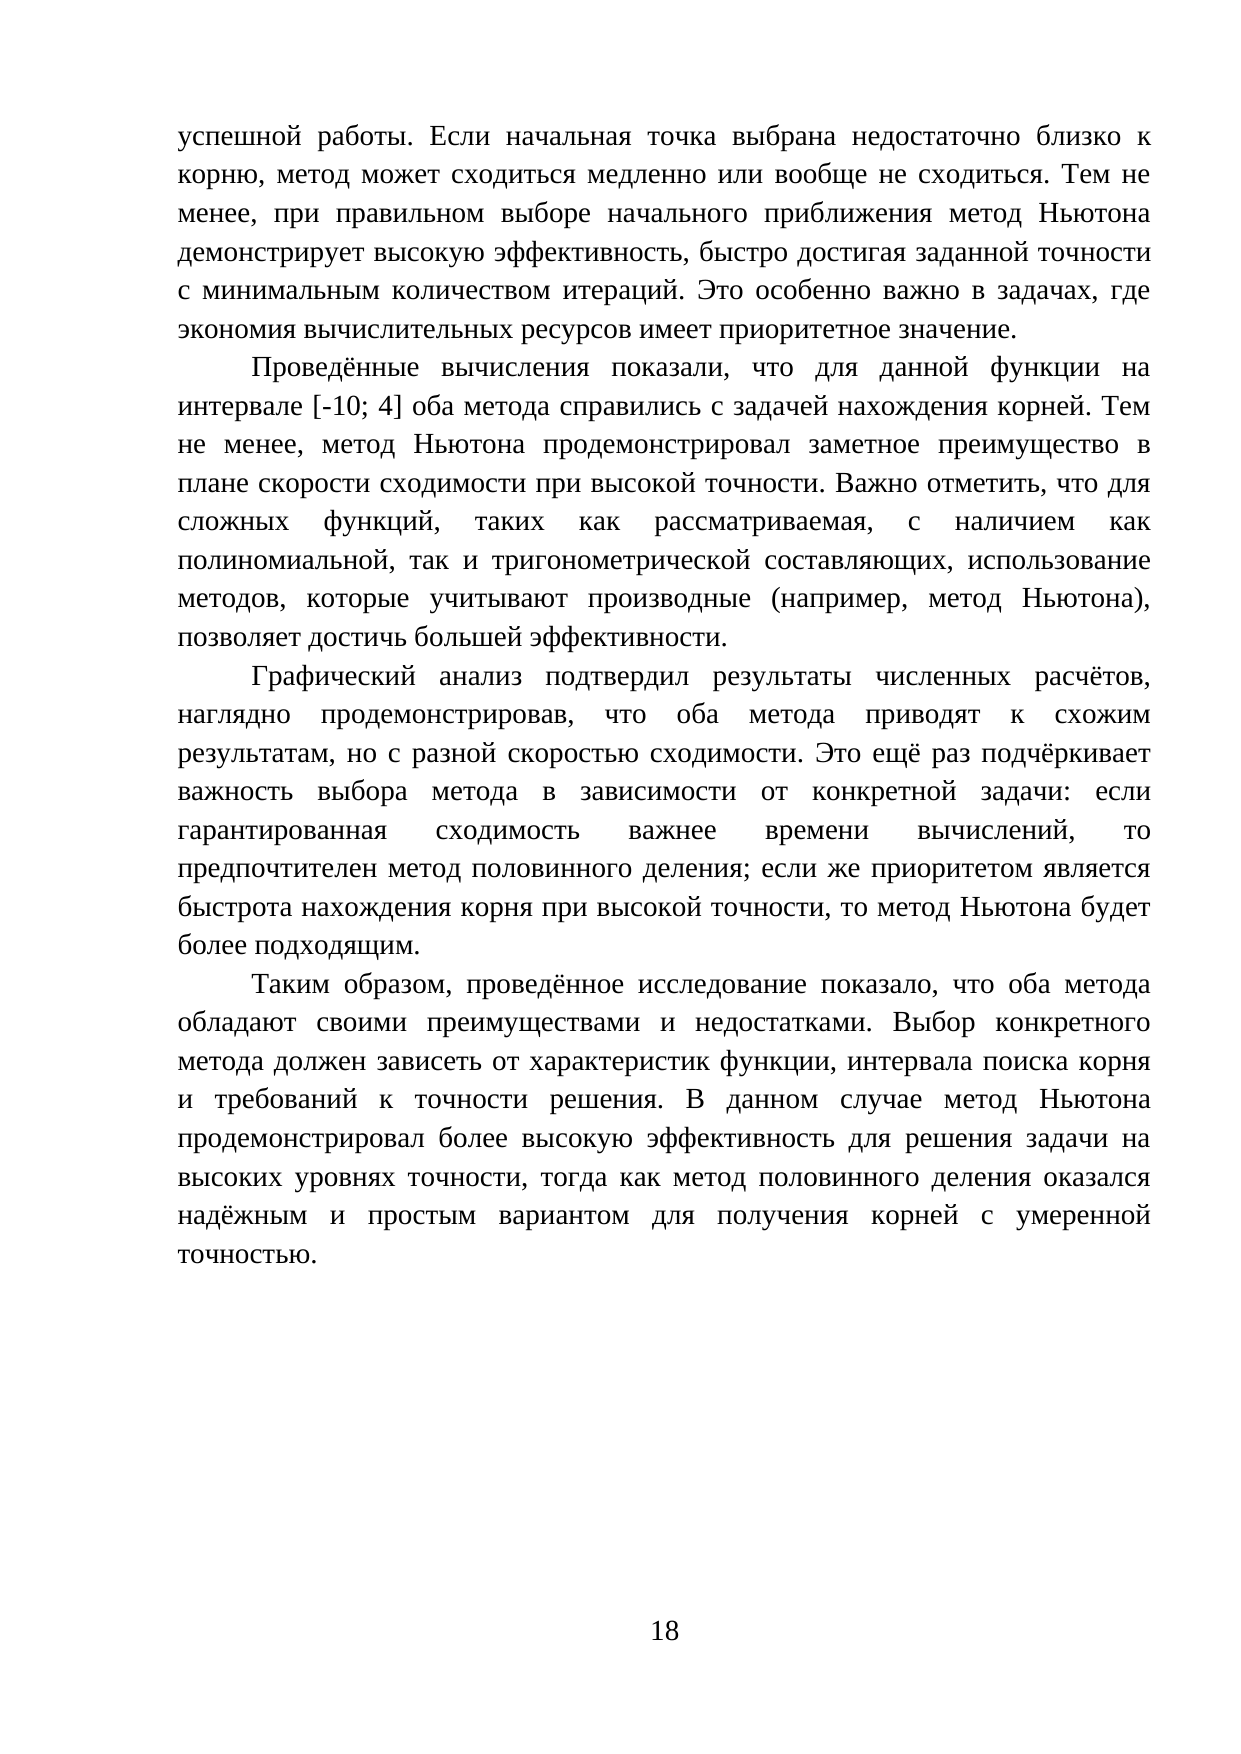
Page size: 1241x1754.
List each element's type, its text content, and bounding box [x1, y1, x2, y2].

text Графический анализ подтвердил результаты численных расчётов, наглядно продемонстрировав, что оба метода приводят к схожим результатам, но с разной скоростью сходимости. Это ещё раз подчёркивает важность выбора метода в зависимости от конкретной задачи: если гарантированная сходимость важнее времени вычислений, то предпочтителен метод половинного деления; если же приоритетом является быстрота нахождения корня при высокой точности, то метод Ньютона будет более подходящим. [177, 658, 1152, 961]
text Проведённые вычисления показали, что для данной функции на интервале [-10; 4] оба метода справились с задачей нахождения корней. Тем не менее, метод Ньютона продемонстрировал заметное преимущество в плане скорости сходимости при высокой точности. Важно отметить, что для сложных функций, таких как рассматриваемая, с наличием как полиномиальной, так и тригонометрической составляющих, использование методов, которые учитывают производные (например, метод Ньютона), позволяет достичь большей эффективности. [177, 349, 1152, 653]
text Таким образом, проведённое исследование показало, что оба метода обладают своими преимуществами и недостатками. Выбор конкретного метода должен зависеть от характеристик функции, интервала поиска корня и требований к точности решения. В данном случае метод Ньютона продемонстрировал более высокую эффективность для решения задачи на высоких уровнях точности, тогда как метод половинного деления оказался надёжным и простым вариантом для получения корней с умеренной точностью. [177, 966, 1152, 1269]
text успешной работы. Если начальная точка выбрана недостаточно близко к корню, метод может сходиться медленно или вообще не сходиться. Тем не менее, при правильном выборе начального приближения метод Ньютона демонстрирует высокую эффективность, быстро достигая заданной точности с минимальным количеством итераций. Это особенно важно в задачах, где экономия вычислительных ресурсов имеет приоритетное значение. [177, 118, 1152, 344]
